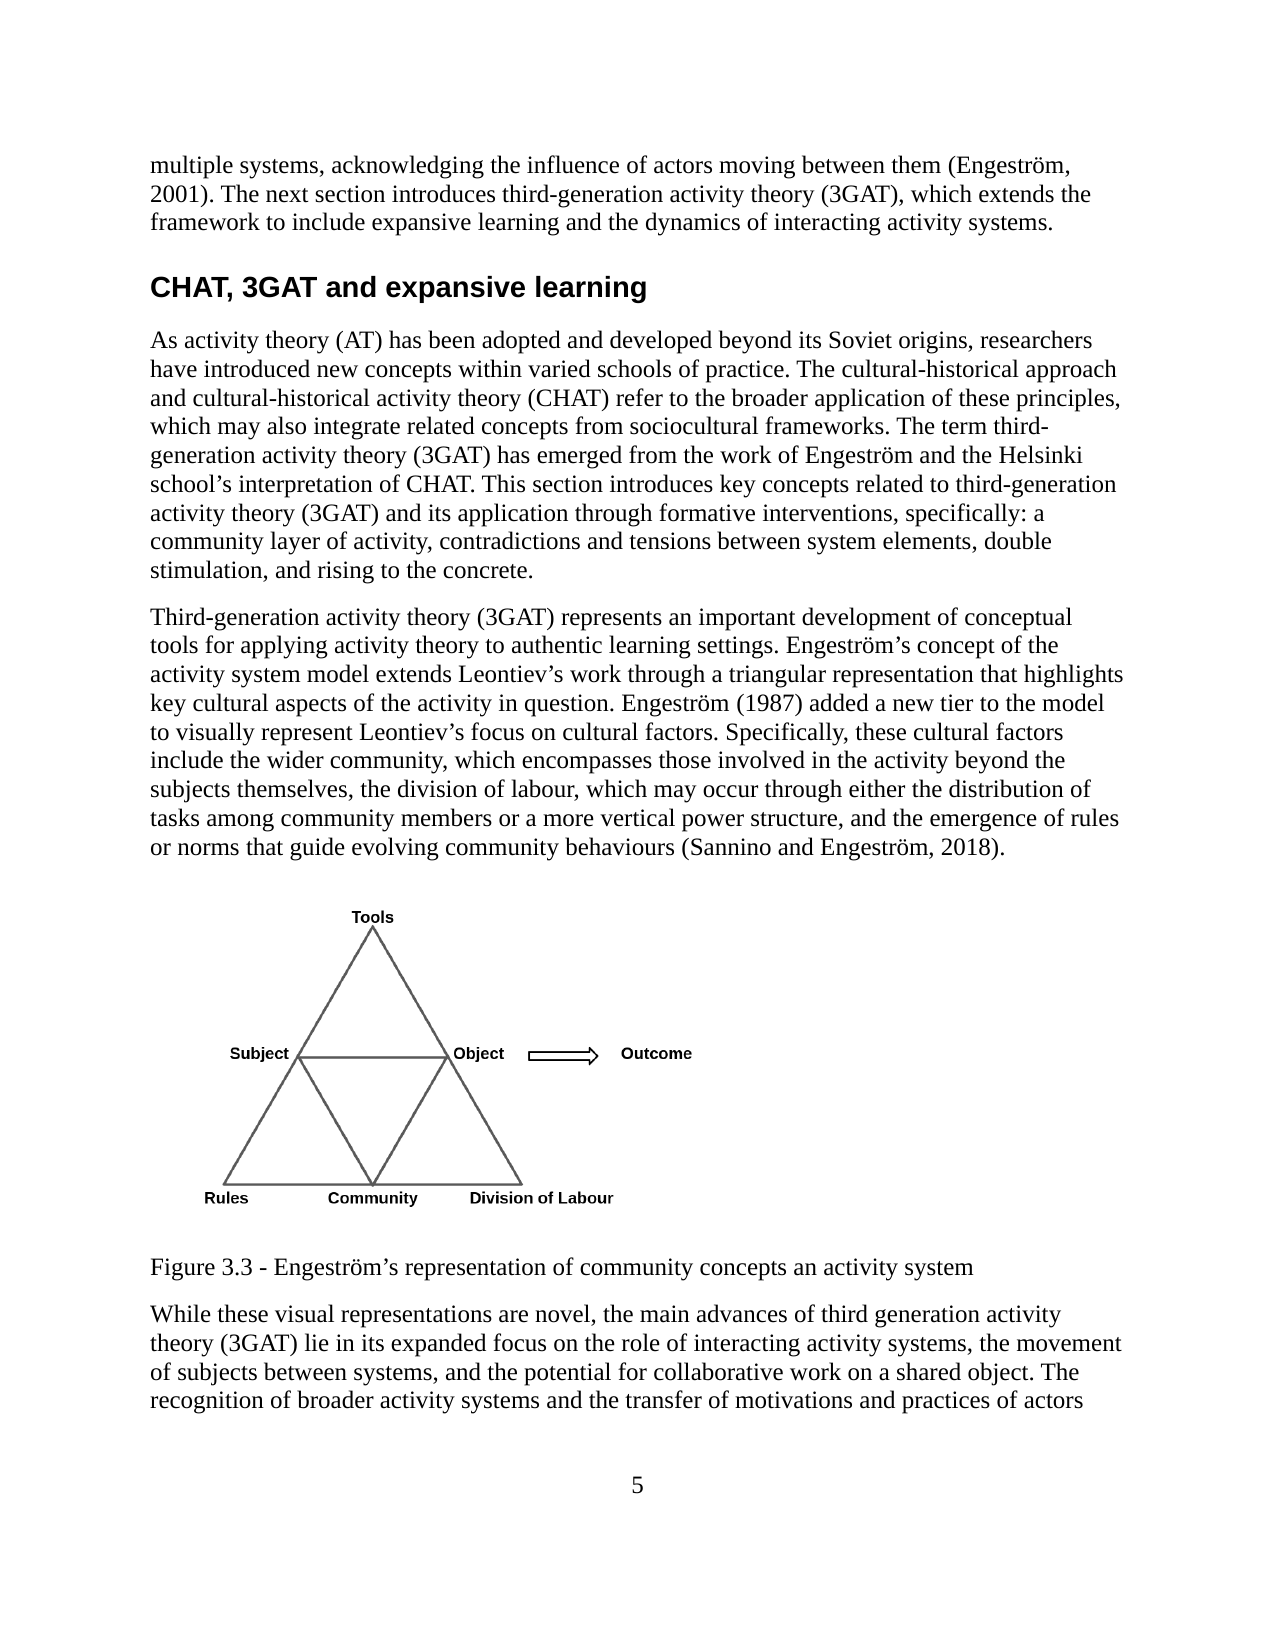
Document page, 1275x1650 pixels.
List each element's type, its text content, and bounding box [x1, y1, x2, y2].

text multiple systems, acknowledging the influence of actors moving between them (Engeström, 2001). The next section introduces third-generation activity theory (3GAT), which extends the framework to include expansive learning and the dynamics of interacting activity systems. [150, 150, 1125, 236]
text While these visual representations are novel, the main advances of third generation activity theory (3GAT) lie in its expanded focus on the role of interacting activity systems, the movement of subjects between systems, and the potential for collaborative work on a shared object. The recognition of broader activity systems and the transfer of motivations and practices of actors [150, 1299, 1125, 1414]
text As activity theory (AT) has been adopted and developed beyond its Soviet origins, researchers have introduced new concepts within varied schools of practice. The cultural-historical approach and cultural-historical activity theory (CHAT) refer to the broader application of these principles, which may also integrate related concepts from sociocultural frameworks. The term third-generation activity theory (3GAT) has emerged from the work of Engeström and the Helsinki school’s interpretation of CHAT. This section introduces key concepts related to third-generation activity theory (3GAT) and its application through formative interventions, specifically: a community layer of activity, contradictions and tensions between system elements, double stimulation, and rising to the concrete. [150, 325, 1125, 584]
text Figure 3.3 - Engeström’s representation of community concepts an activity system [150, 1252, 1125, 1281]
text Third-generation activity theory (3GAT) represents an important development of conceptual tools for applying activity theory to authentic learning settings. Engeström’s concept of the activity system model extends Leontiev’s work through a triangular representation that highlights key cultural aspects of the activity in question. Engeström (1987) added a new tier to the model to visually represent Leontiev’s focus on cultural factors. Specifically, these cultural factors include the wider community, which encompasses those involved in the activity beyond the subjects themselves, the division of labour, which may occur through either the distribution of tasks among community members or a more vertical power structure, and the emergence of rules or norms that guide evolving community behaviours (Sannino and Engeström, 2018). [150, 602, 1125, 861]
subtitle CHAT, 3GAT and expansive learning [150, 270, 1125, 304]
picture [150, 878, 736, 1235]
